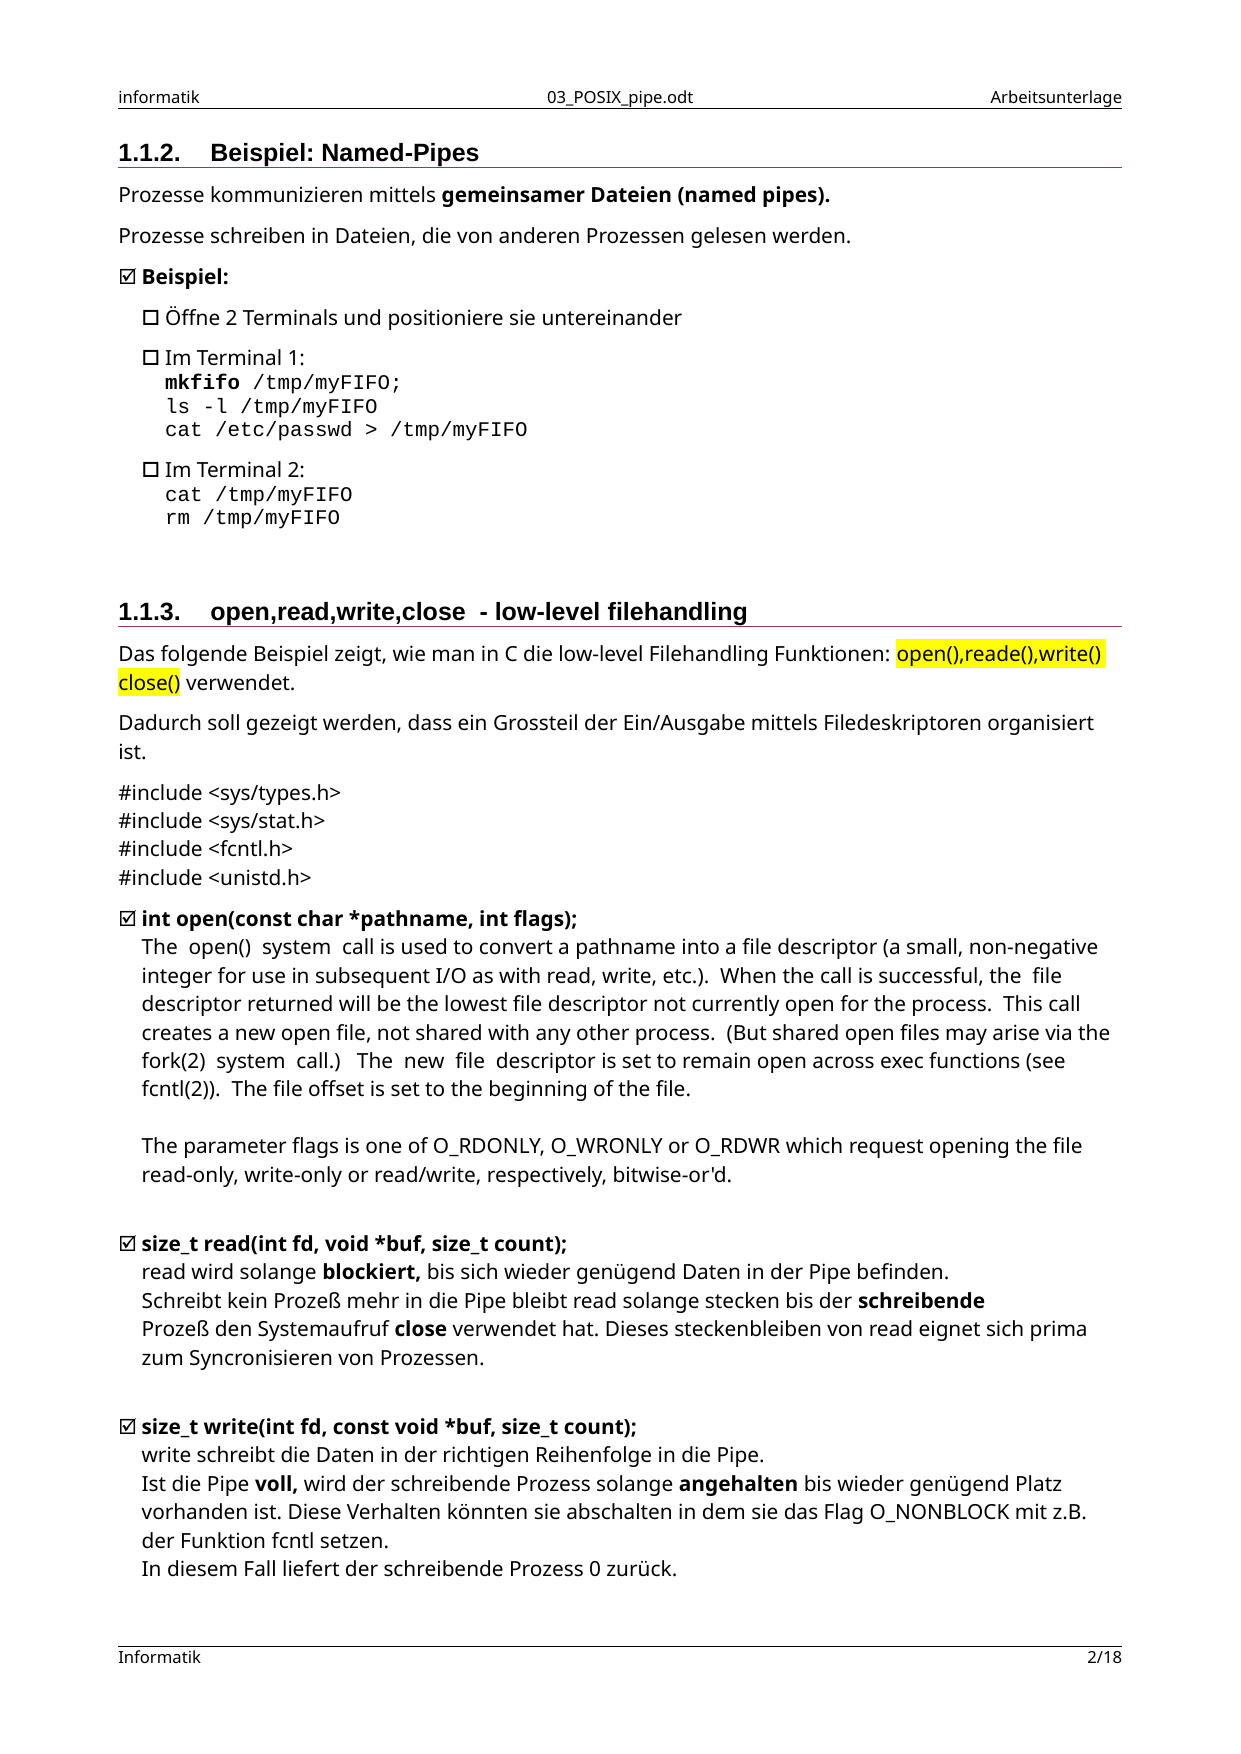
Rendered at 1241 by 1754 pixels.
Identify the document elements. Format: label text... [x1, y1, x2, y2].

list size_t read(int fd, void *buf, size_t count); read wird solange blockiert, bis sich wieder genügend Daten in der Pipe befinden. Schreibt kein Prozeß mehr in die Pipe bleibt read solange stecken bis der schreibende Prozeß den Systemaufruf close verwendet hat. Dieses steckenbleiben von read eignet sich prima zum Syncronisieren von Prozessen. [118, 1229, 1122, 1400]
list Im Terminal 2: cat /tmp/myFIFO rm /tmp/myFIFO [141, 455, 1122, 559]
text Prozesse kommunizieren mittels gemeinsamer Dateien (named pipes). [118, 180, 1122, 209]
subtitle open,read,write,close - low-level filehandling [118, 597, 1122, 626]
list Öffne 2 Terminals und positioniere sie untereinander [141, 303, 1122, 331]
list int open(const char *pathname, int flags); The open() system call is used to convert a pathname into a file descriptor (a small, non-negative integer for use in subsequent I/O as with read, write, etc.). When the call is successful, the file descriptor returned will be the lowest file descriptor not currently open for the process. This call creates a new open file, not shared with any other process. (But shared open files may arise via the fork(2) system call.) The new file descriptor is set to remain open across exec functions (see fcntl(2)). The file offset is set to the beginning of the file. The parameter flags is one of O_RDONLY, O_WRONLY or O_RDWR which request opening the file read-only, write-only or read/write, respectively, bitwise-or'd. [118, 904, 1122, 1217]
text Dadurch soll gezeigt werden, dass ein Grossteil der Ein/Ausgabe mittels Filedeskriptoren organisiert ist. [118, 708, 1122, 765]
list Beispiel: [118, 262, 1122, 290]
list Im Terminal 1: mkfifo /tmp/myFIFO; ls -l /tmp/myFIFO cat /etc/passwd > /tmp/myFIFO [141, 343, 1122, 443]
text Das folgende Beispiel zeigt, wie man in C die low-level Filehandling Funktionen: open(),reade(),write() close() verwendet. [118, 639, 1122, 696]
subtitle Beispiel: Named-Pipes [118, 138, 1122, 167]
text Prozesse schreiben in Dateien, die von anderen Prozessen gelesen werden. [118, 221, 1122, 249]
text #include <sys/types.h> #include <sys/stat.h> #include <fcntl.h> #include <unistd.h> [118, 778, 1122, 891]
list size_t write(int fd, const void *buf, size_t count); write schreibt die Daten in der richtigen Reihenfolge in die Pipe. Ist die Pipe voll, wird der schreibende Prozess solange angehalten bis wieder genügend Platz vorhanden ist. Diese Verhalten könnten sie abschalten in dem sie das Flag O_NONBLOCK mit z.B. der Funktion fcntl setzen. In diesem Fall liefert der schreibende Prozess 0 zurück. [118, 1412, 1122, 1611]
